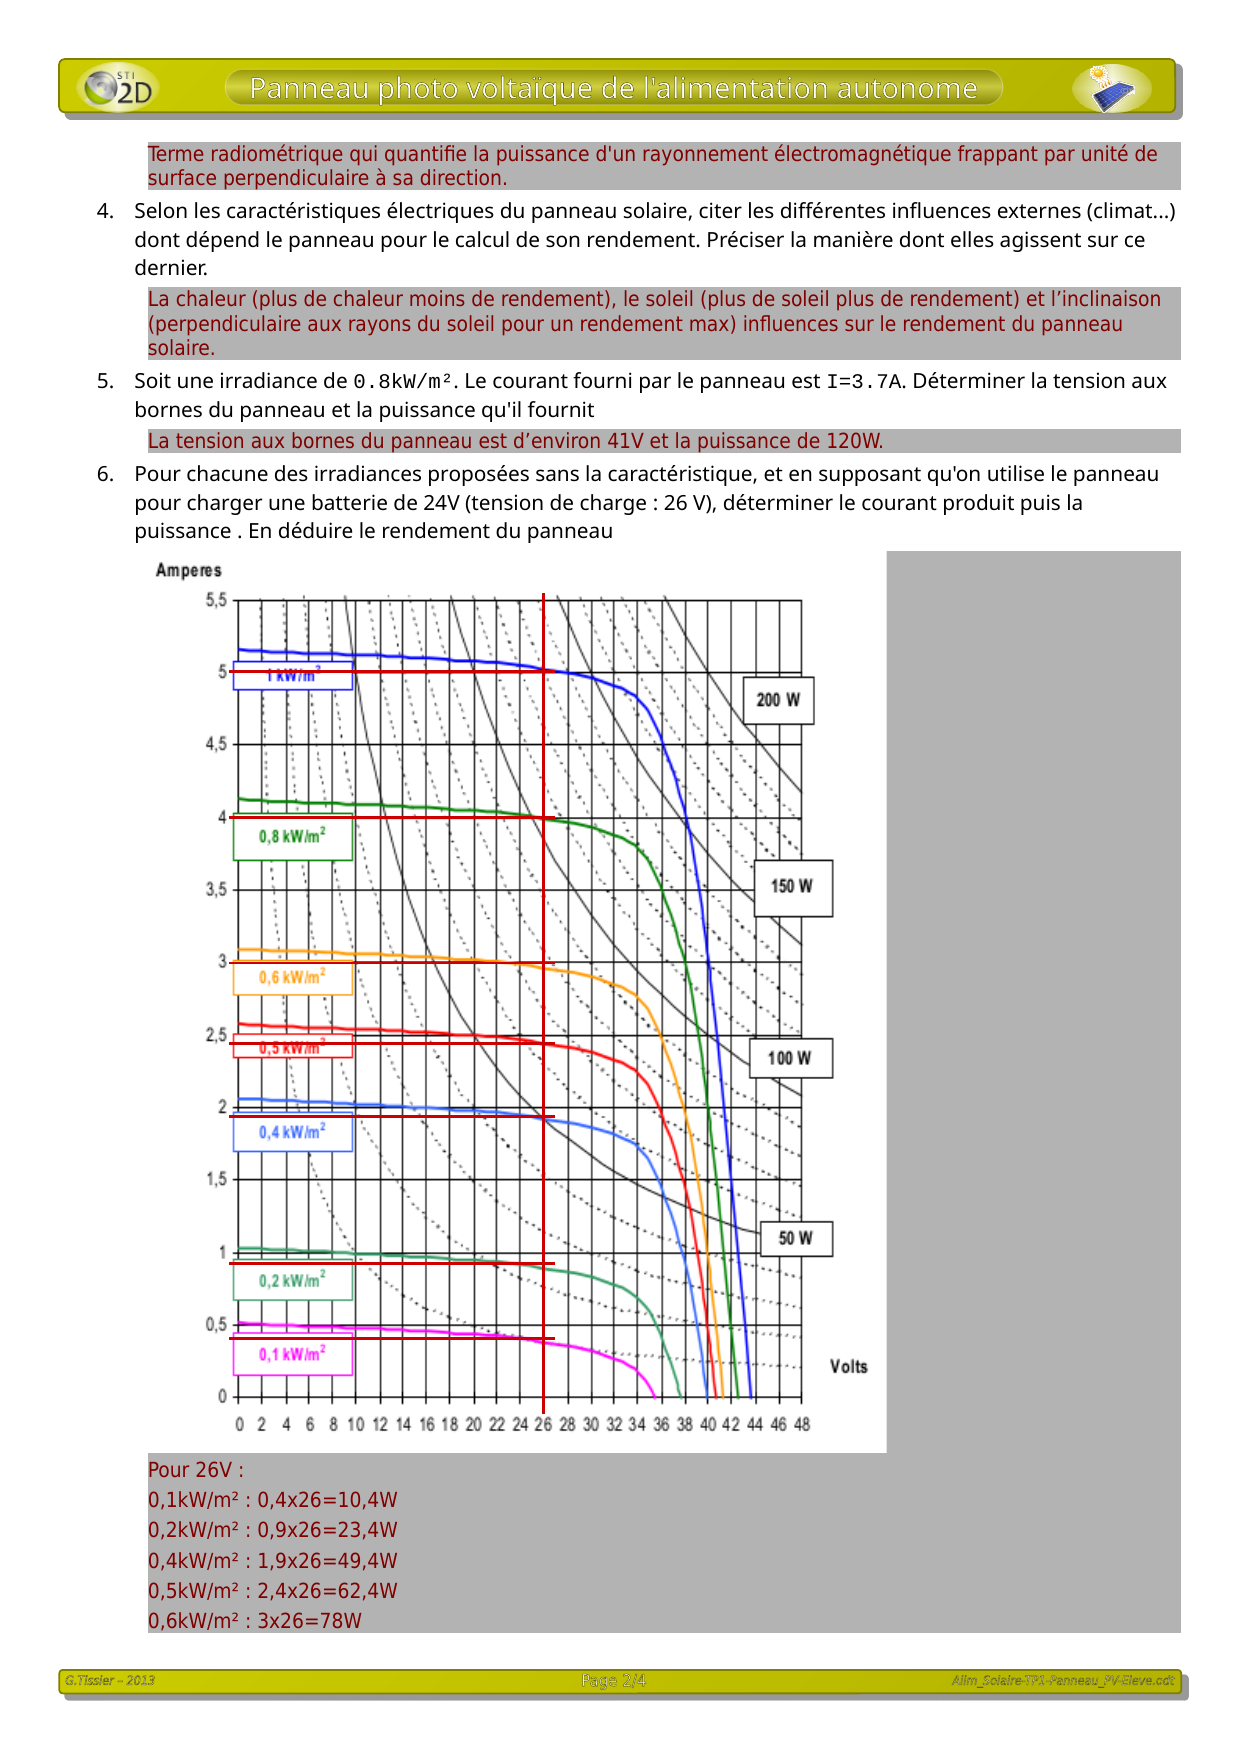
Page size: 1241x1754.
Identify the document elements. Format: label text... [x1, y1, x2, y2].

list Pour chacune des irradiances proposées sans la caractéristique, et en supposant qu'on utilise le panneau pour charger une batterie de 24V (tension de charge : 26 V), déterminer le courant produit puis la puissance . En déduire le rendement du panneau [97, 459, 1181, 545]
list Soit une irradiance de 0.8kW/m². Le courant fourni par le panneau est I=3.7A. Déterminer la tension aux bornes du panneau et la puissance qu'il fournit [97, 366, 1181, 423]
text 0,5kW/m² : 2,4x26=62,4W [148, 1579, 1181, 1603]
picture [1072, 64, 1152, 113]
text La chaleur (plus de chaleur moins de rendement), le soleil (plus de soleil plus de rendement) et l’inclinaison (perpendiculaire aux rayons du soleil pour un rendement max) influences sur le rendement du panneau solaire. [148, 287, 1181, 360]
picture [76, 62, 160, 113]
picture [147, 550, 887, 1453]
text Pour 26V : [148, 1458, 1181, 1482]
list Selon les caractéristiques électriques du panneau solaire, citer les différentes influences externes (climat...) dont dépend le panneau pour le calcul de son rendement. Préciser la manière dont elles agissent sur ce dernier. [97, 196, 1181, 282]
text Terme radiométrique qui quantifie la puissance d'un rayonnement électromagnétique frappant par unité de surface perpendiculaire à sa direction. [148, 142, 1181, 190]
text 0,1kW/m² : 0,4x26=10,4W [148, 1488, 1181, 1513]
text 0,6kW/m² : 3x26=78W [148, 1609, 1181, 1633]
text 0,4kW/m² : 1,9x26=49,4W [148, 1549, 1181, 1573]
text La tension aux bornes du panneau est d’environ 41V et la puissance de 120W. [148, 429, 1181, 453]
text 0,2kW/m² : 0,9x26=23,4W [148, 1518, 1181, 1543]
